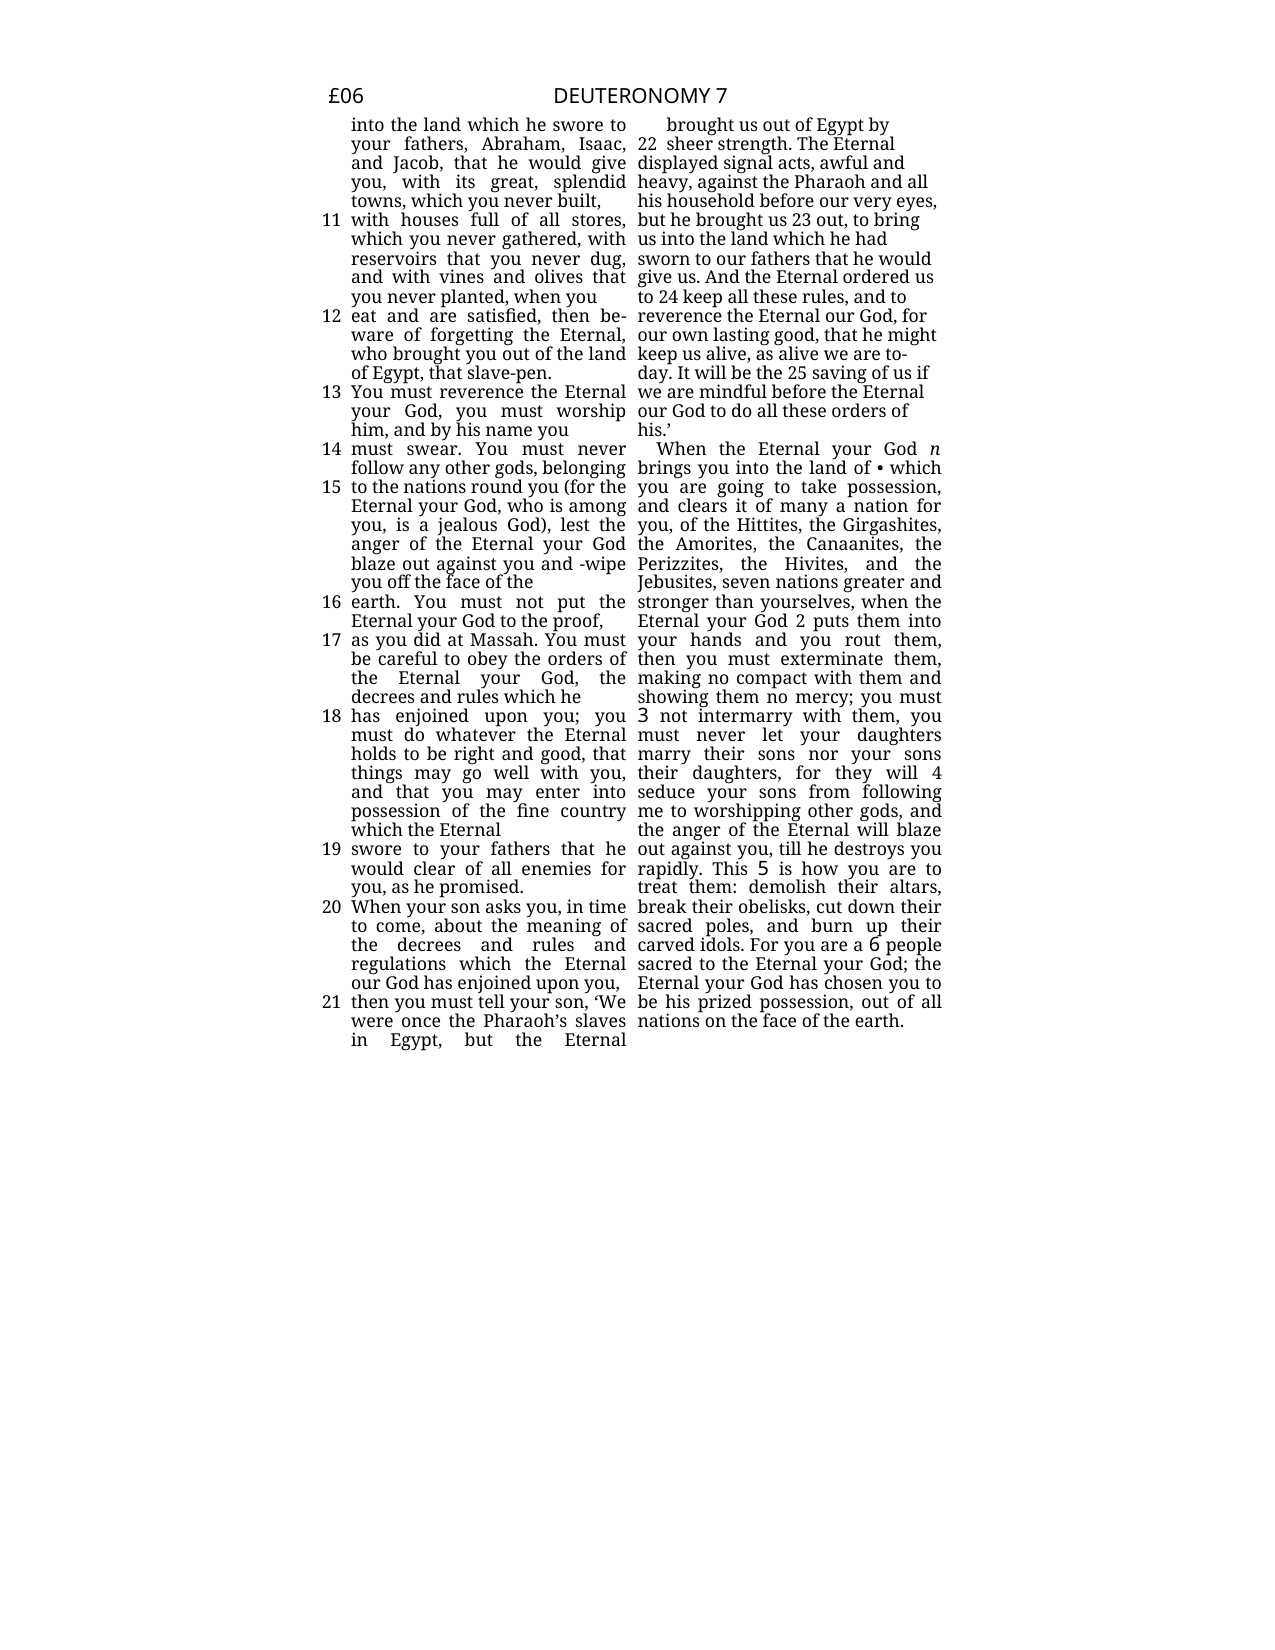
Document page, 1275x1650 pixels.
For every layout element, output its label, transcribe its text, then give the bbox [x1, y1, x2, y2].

list swore to your fathers that he would clear of all enemies for you, as he promised. [322, 841, 627, 898]
list You must reverence the Eternal your God, you must worship him, and by his name you [322, 383, 627, 440]
list then you must tell your son, ‘We were once the Pharaoh’s slaves in Egypt, but the Eternal [322, 993, 627, 1050]
text displayed signal acts, awful and heavy, against the Pharaoh and all his household before our very eyes, but he brought us 23 out, to bring us into the land which he had sworn to our fathers that he would give us. And the Eternal ordered us to 24 keep all these rules, and to reverence the Eternal our God, for our own lasting good, that he might keep us alive, as alive we are to-day. It will be the 25 saving of us if we are mindful before the Eternal our God to do all these orders of his.’ [637, 154, 942, 440]
list to the nations round you (for the Eternal your God, who is among you, is a jealous God), lest the anger of the Eternal your God blaze out against you and -wipe you off the face of the [322, 478, 627, 593]
list has enjoined upon you; you must do whatever the Eternal holds to be right and good, that things may go well with you, and that you may enter into possession of the fine country which the Eternal [322, 707, 627, 841]
list When your son asks you, in time to come, about the mean­ing of the decrees and rules and regulations which the Eternal our God has enjoined upon you, [322, 898, 627, 993]
list as you did at Massah. You must be careful to obey the orders of the Eternal your God, the decrees and rules which he [322, 631, 627, 707]
text into the land which he swore to your fathers, Abraham, Isaac, and Jacob, that he would give you, with its great, splendid towns, which you never built, [351, 116, 627, 212]
list sheer strength. The Eternal [637, 135, 942, 154]
list brought us out of Egypt by [637, 116, 942, 135]
list must swear. You must never follow any other gods, belonging [322, 440, 627, 478]
list earth. You must not put the Eternal your God to the proof, [322, 593, 627, 631]
text When the Eternal your God n brings you into the land of • which you are going to take possession, and clears it of many a nation for you, of the Hittites, the Girgashites, the Amorites, the Canaanites, the Perizzites, the Hivites, and the Jebusites, seven nations greater and stronger than yourselves, when the Eternal your God 2 puts them into your hands and you rout them, then you must exterminate them, making no compact with them and show­ing them no mercy; you must 3 not intermarry with them, you must never let your daughters marry their sons nor your sons their daughters, for they will 4 seduce your sons from following me to worshipping other gods, and the anger of the Eternal will blaze out against you, till he destroys you rapidly. This 5 is how you are to treat them: demolish their altars, break their obelisks, cut down their sacred poles, and burn up their carved idols. For you are a 6 people sacred to the Eternal your God; the Eternal your God has chosen you to be his prized possession, out of all nations on the face of the earth. [637, 440, 942, 1031]
list with houses full of all stores, which you never gathered, with reservoirs that you never dug, and with vines and olives that you never planted, when you [322, 212, 627, 307]
list eat and are satisfied, then be­ware of forgetting the Eternal, who brought you out of the land of Egypt, that slave-pen. [322, 307, 627, 383]
